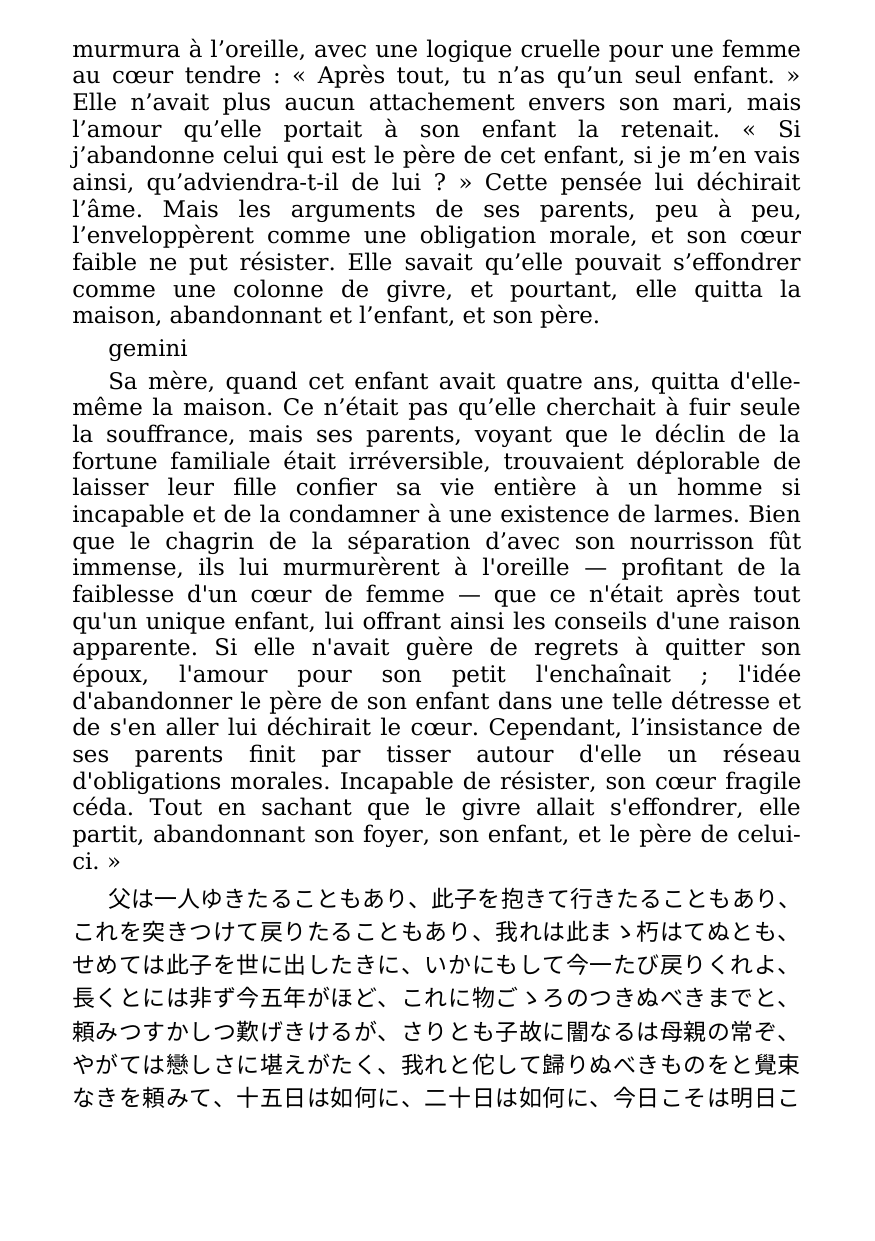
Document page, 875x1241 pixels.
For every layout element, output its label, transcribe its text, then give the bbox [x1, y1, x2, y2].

text murmura à l’oreille, avec une logique cruelle pour une femme au cœur tendre : « Après tout, tu n’as qu’un seul enfant. » Elle n’avait plus aucun attachement envers son mari, mais l’amour qu’elle portait à son enfant la retenait. « Si j’abandonne celui qui est le père de cet enfant, si je m’en vais ainsi, qu’adviendra-t-il de lui ? » Cette pensée lui déchirait l’âme. Mais les arguments de ses parents, peu à peu, l’enveloppèrent comme une obligation morale, et son cœur faible ne put résister. Elle savait qu’elle pouvait s’effondrer comme une colonne de givre, et pourtant, elle quitta la maison, abandonnant et l’enfant, et son père. [72, 36, 802, 329]
text Sa mère, quand cet enfant avait quatre ans, quitta d'elle-même la maison. Ce n’était pas qu’elle cherchait à fuir seule la souffrance, mais ses parents, voyant que le déclin de la fortune familiale était irréversible, trouvaient déplorable de laisser leur fille confier sa vie entière à un homme si incapable et de la condamner à une existence de larmes. Bien que le chagrin de la séparation d’avec son nourrisson fût immense, ils lui murmurèrent à l'oreille — profitant de la faiblesse d'un cœur de femme — que ce n'était après tout qu'un unique enfant, lui offrant ainsi les conseils d'une raison apparente. Si elle n'avait guère de regrets à quitter son époux, l'amour pour son petit l'enchaînait ; l'idée d'abandonner le père de son enfant dans une telle détresse et de s'en aller lui déchirait le cœur. Cependant, l’insistance de ses parents finit par tisser autour d'elle un réseau d'obligations morales. Incapable de résister, son cœur fragile céda. Tout en sachant que le givre allait s'effondrer, elle partit, abandonnant son foyer, son enfant, et le père de celui-ci. » [72, 368, 802, 874]
text gemini [72, 335, 802, 362]
text 父は一人ゆきたることもあり、此子を抱きて行きたることもあり、これを突きつけて戻りたることもあり、我れは此まゝ朽はてぬとも、せめては此子を世に出したきに、いかにもして今一たび戻りくれよ、長くとには非ず今五年がほど、これに物ごゝろのつきぬべきまでと、頼みつすかしつ歎げきけるが、さりとも子故に闇なるは母親の常ぞ、やがては戀しさに堪えがたく、我れと佗して歸りぬべきものをと覺束なきを頼みて、十五日は如何に、二十日は如何に、今日こそは明日こ [72, 881, 802, 1113]
